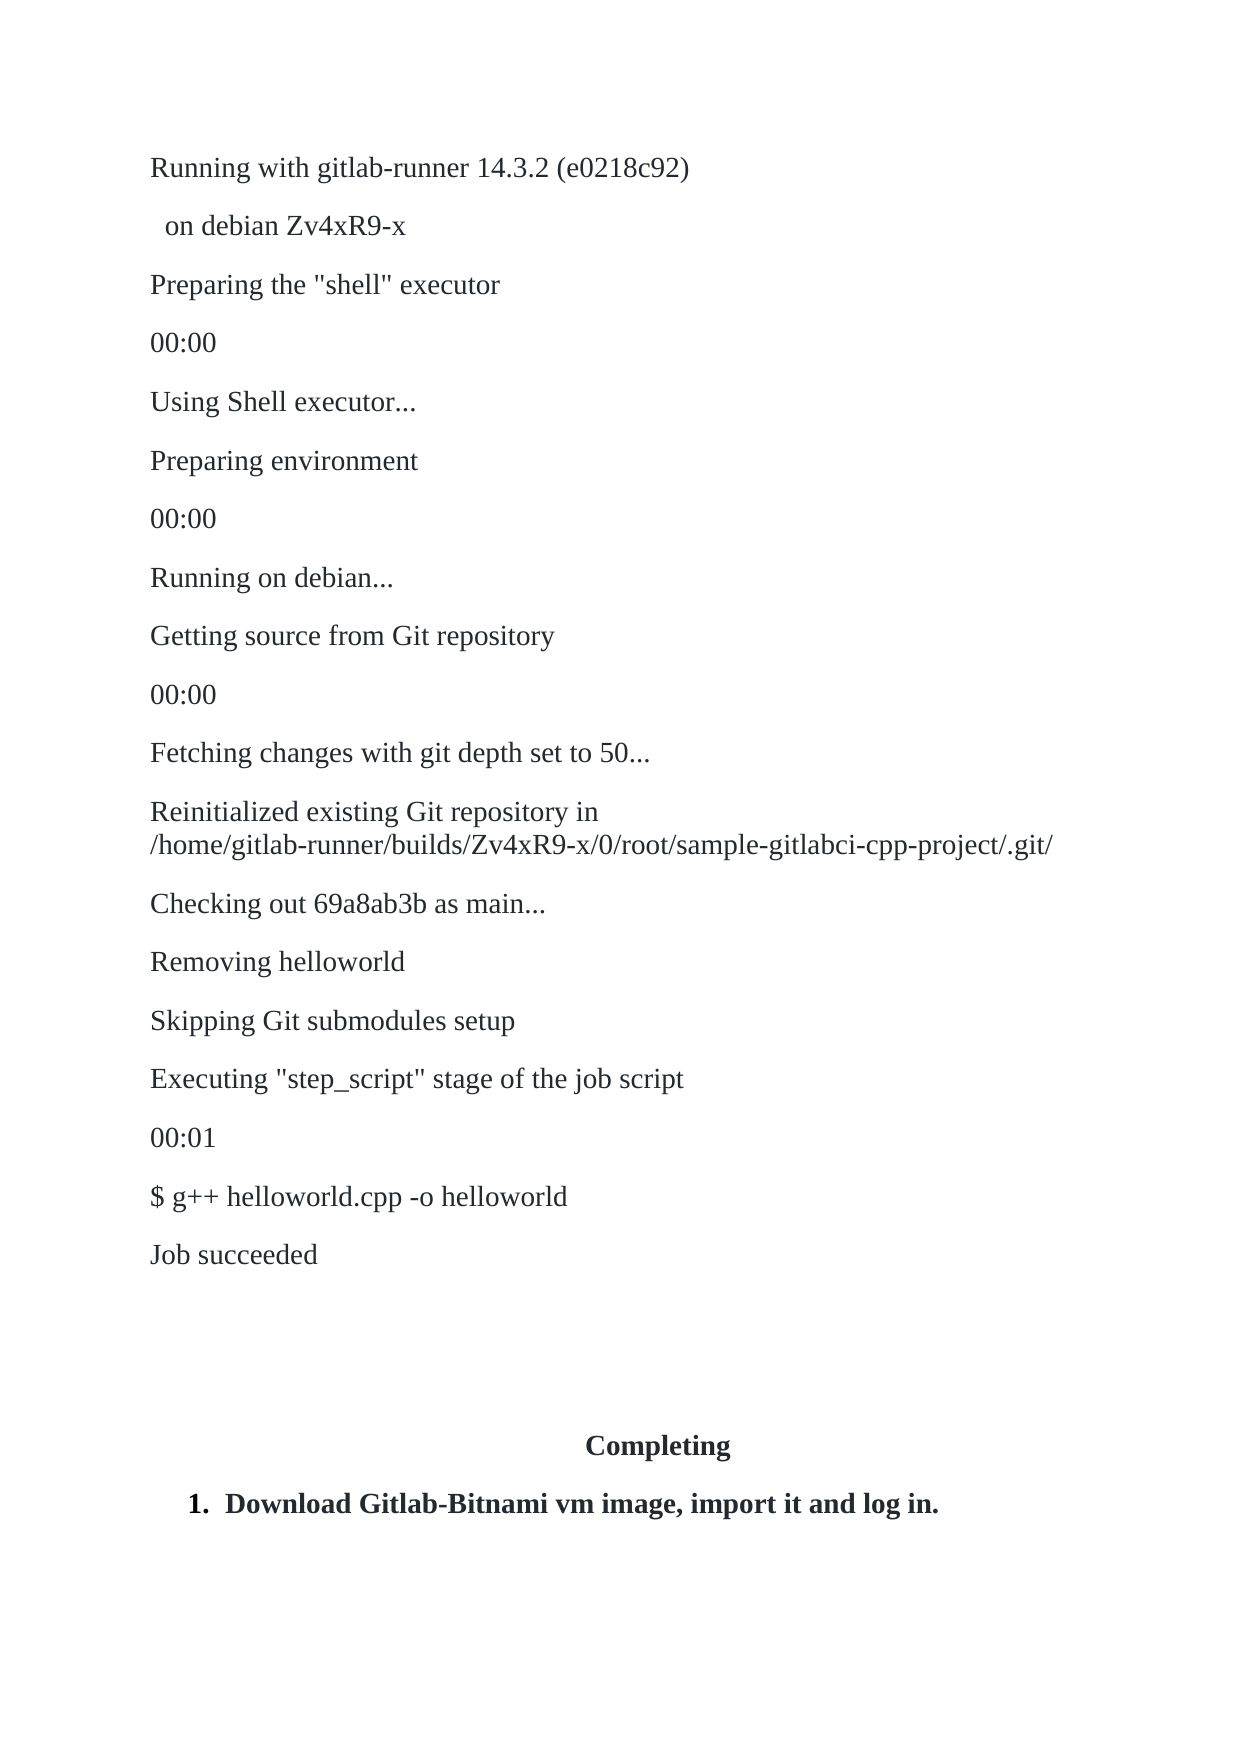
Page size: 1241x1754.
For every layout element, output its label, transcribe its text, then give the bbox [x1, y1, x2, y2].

text Running on debian... [150, 560, 1090, 593]
text Running with gitlab-runner 14.3.2 (e0218c92) [150, 150, 1090, 183]
text on debian Zv4xR9-x [150, 208, 1090, 242]
text Job succeeded [150, 1237, 1090, 1271]
text $ g++ helloworld.cpp -o helloworld [150, 1179, 1090, 1212]
text 00:00 [150, 326, 1090, 359]
text Fetching changes with git depth set to 50... [150, 735, 1090, 769]
text Using Shell executor... [150, 384, 1090, 418]
text 00:00 [150, 501, 1090, 535]
text Preparing the "shell" executor [150, 267, 1090, 301]
text Reinitialized existing Git repository in /home/gitlab-runner/builds/Zv4xR9-x/0/root/sample-gitlabci-cpp-project/.git/ [150, 794, 1090, 861]
list Download Gitlab-Bitnami vm image, import it and log in. [187, 1486, 1090, 1520]
text Removing helloworld [150, 944, 1090, 978]
text Completing [225, 1428, 1090, 1461]
text Preparing environment [150, 443, 1090, 476]
text Checking out 69a8ab3b as main... [150, 886, 1090, 919]
text 00:00 [150, 677, 1090, 710]
text Skipping Git submodules setup [150, 1003, 1090, 1037]
text Executing "step_script" stage of the job script [150, 1062, 1090, 1095]
text 00:01 [150, 1120, 1090, 1154]
text Getting source from Git repository [150, 618, 1090, 652]
